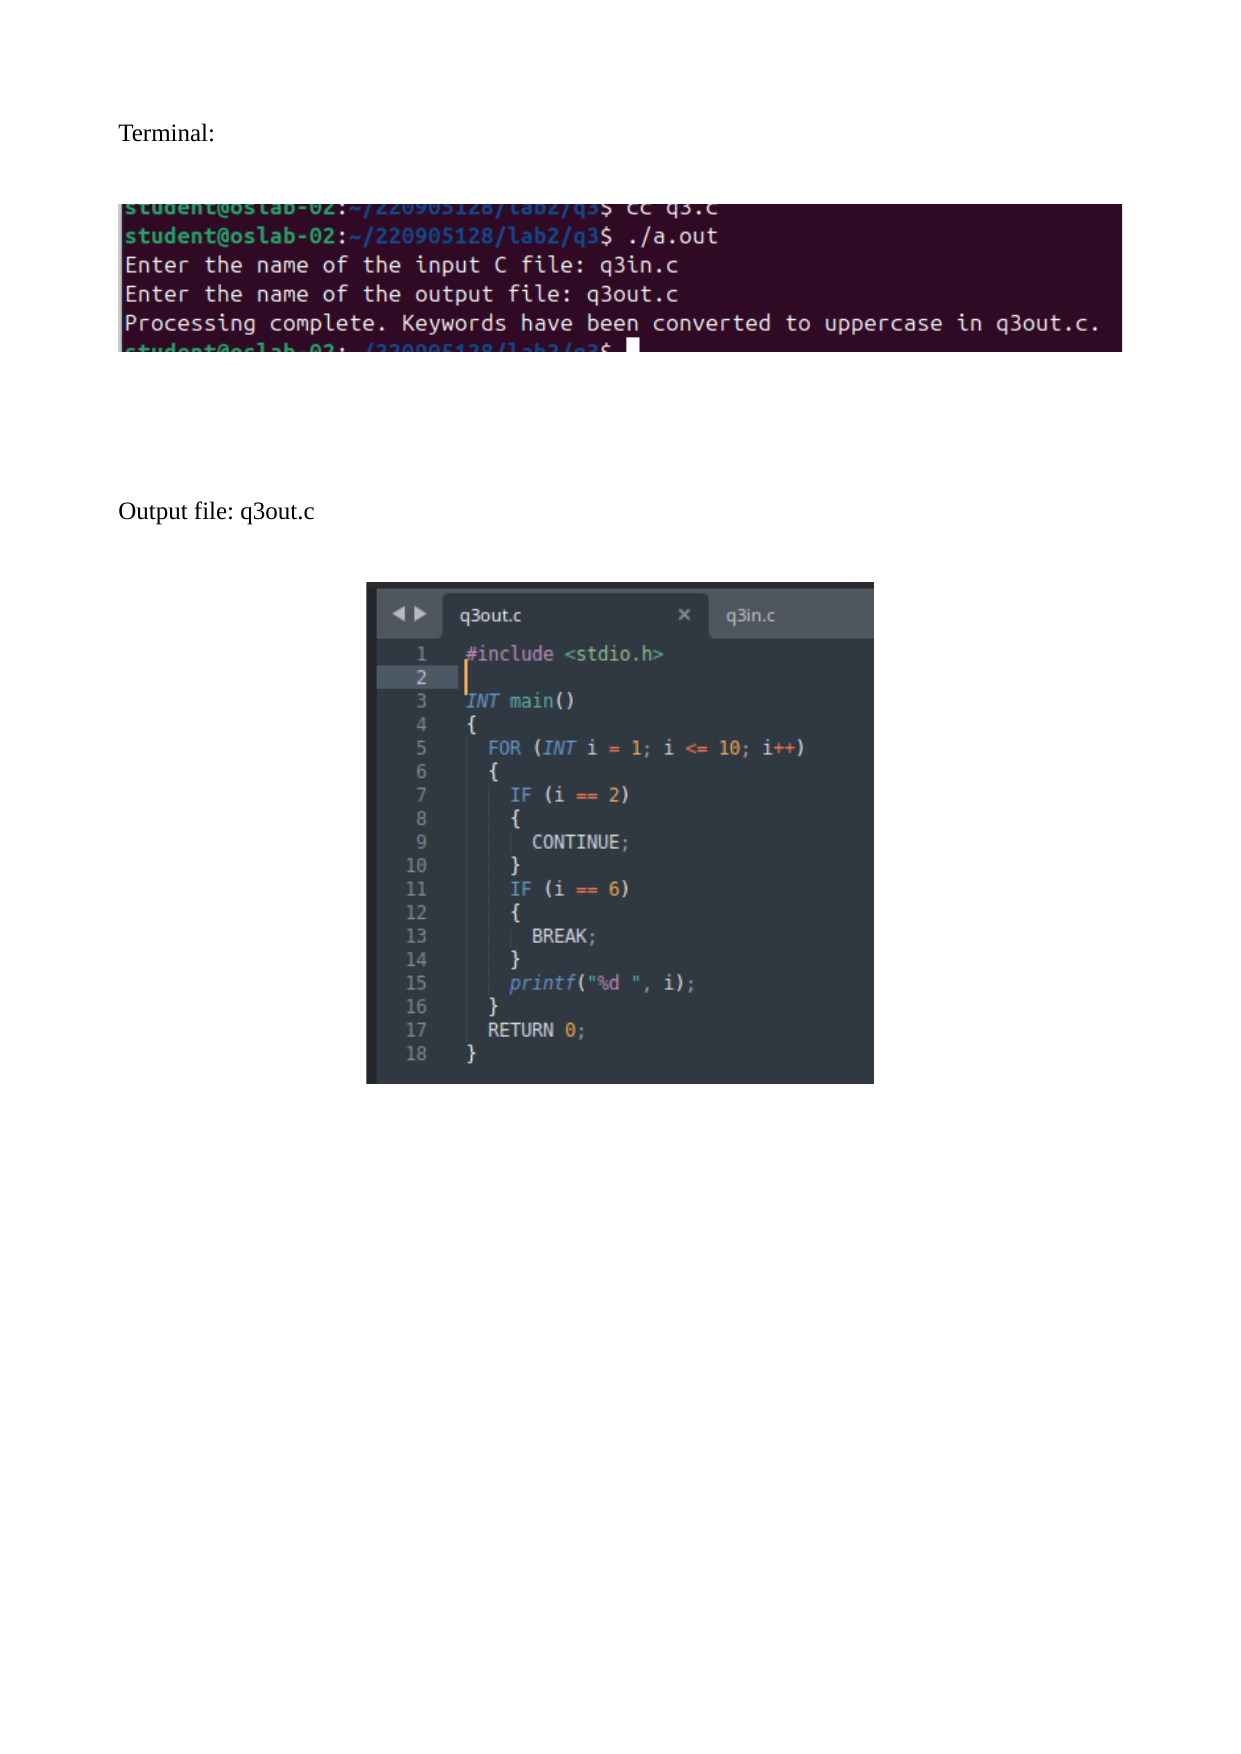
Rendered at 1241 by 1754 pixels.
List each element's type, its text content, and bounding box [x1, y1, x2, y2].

picture [118, 204, 1123, 352]
picture [366, 582, 874, 1084]
text Terminal: [118, 118, 1122, 147]
text Output file: q3out.c [118, 496, 1122, 524]
